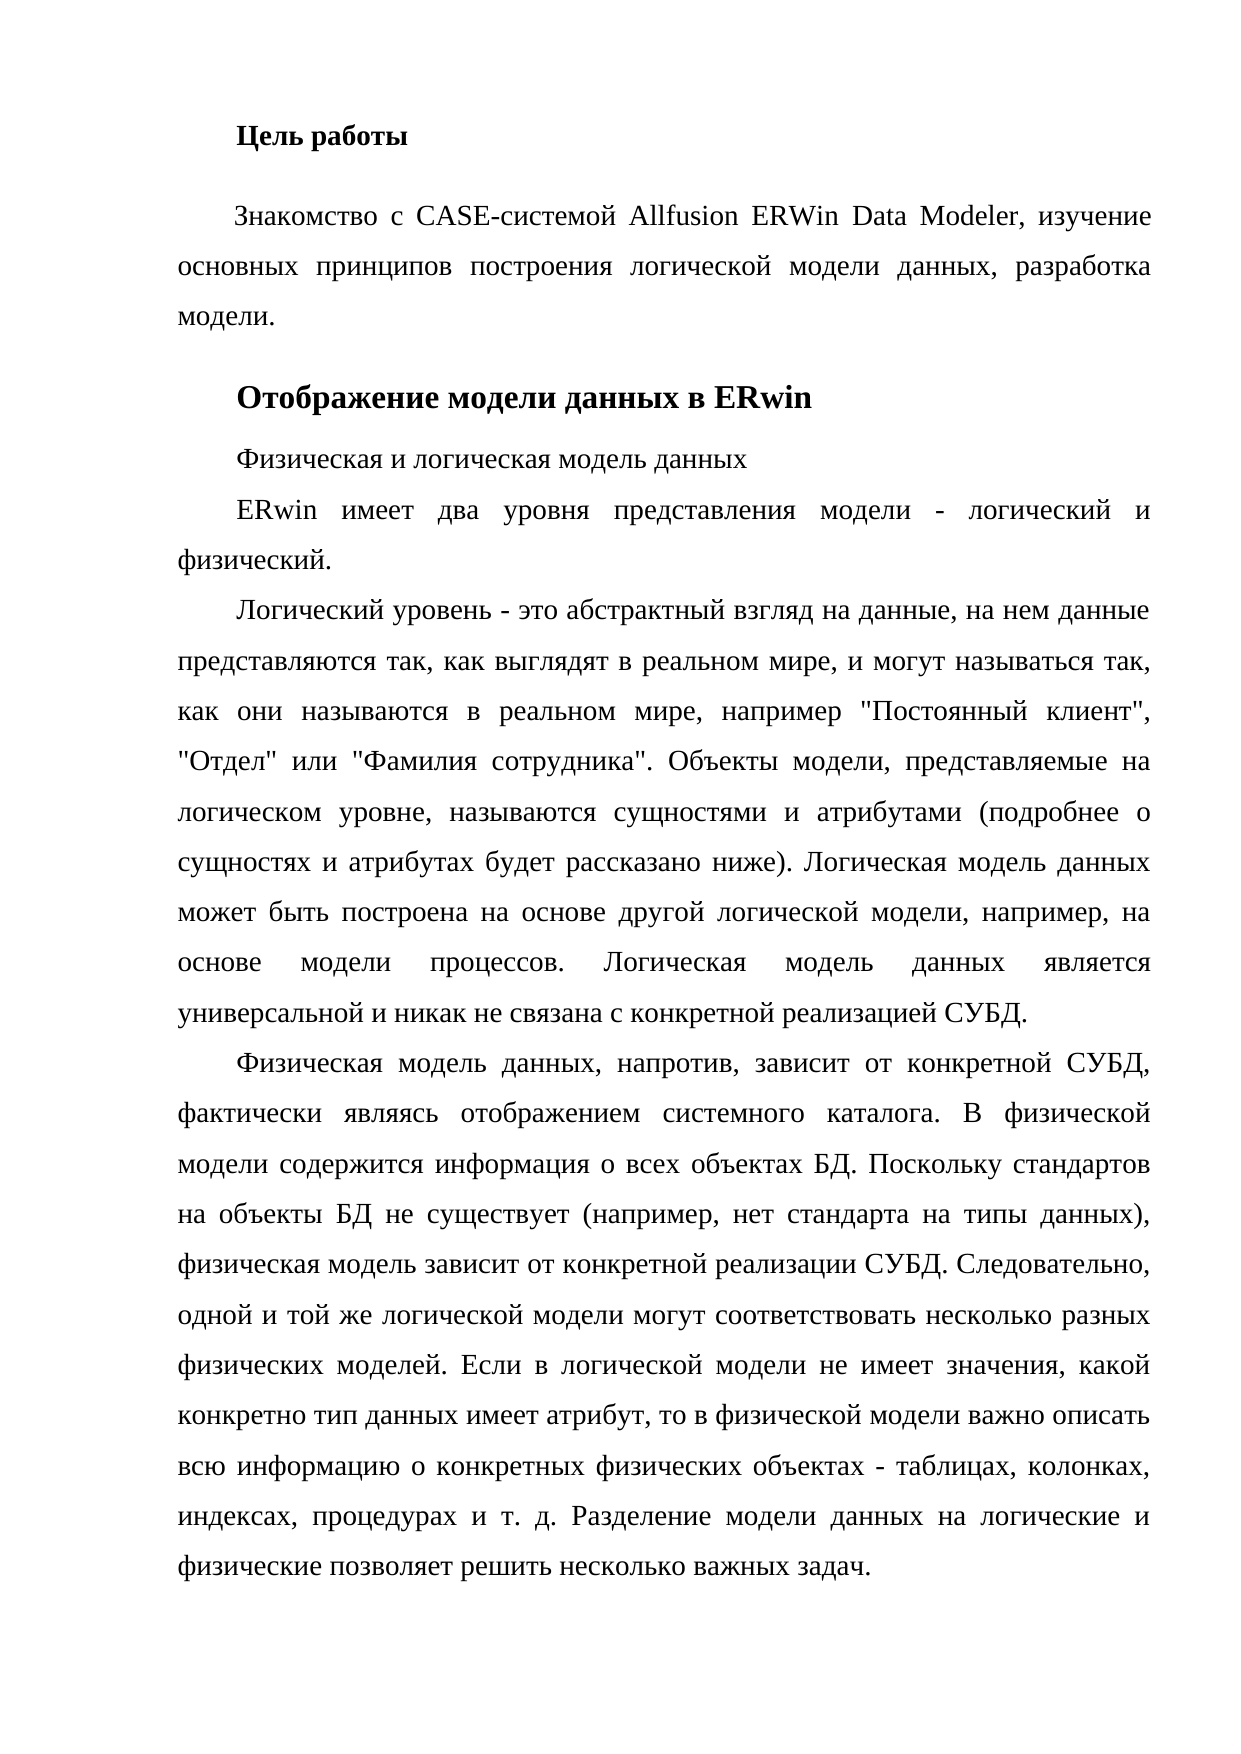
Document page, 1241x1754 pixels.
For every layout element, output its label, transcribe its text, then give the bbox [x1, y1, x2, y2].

text Логический уровень - это абстрактный взгляд на данные, на нем данные представляются так, как выглядят в реальном мире, и могут называться так, как они называются в реальном мире, например "Постоянный клиент", "Отдел" или "Фамилия сотрудника". Объекты модели, представляемые на логическом уровне, называются сущностями и атрибутами (подробнее о сущностях и атрибутах будет рассказано ниже). Логическая модель данных может быть построена на основе другой логической модели, например, на основе модели процессов. Логическая модель данных является универсальной и никак не связана с конкретной реализацией СУБД. [177, 592, 1152, 1028]
text Знакомство с CASE-системой Allfusion ERWin Data Modeler, изучение основных принципов построения логической модели данных, разработка модели. [177, 198, 1152, 332]
subtitle Физическая и логическая модель данных [177, 441, 1152, 475]
text ERwin имеет два уровня представления модели - логический и физический. [177, 492, 1152, 576]
subtitle Отображение модели данных в ERwin [177, 378, 1152, 416]
subtitle Цель работы [177, 118, 1152, 152]
text Физическая модель данных, напротив, зависит от конкретной СУБД, фактически являясь отображением системного каталога. В физической модели содержится информация о всех объектах БД. Поскольку стандартов на объекты БД не существует (например, нет стандарта на типы данных), физическая модель зависит от конкретной реализации СУБД. Следовательно, одной и той же логической модели могут соответствовать несколько разных физических моделей. Если в логической модели не имеет значения, какой конкретно тип данных имеет атрибут, то в физической модели важно описать всю информацию о конкретных физических объектах - таблицах, колонках, индексах, процедурах и т. д. Разделение модели данных на логические и физические позволяет решить несколько важных задач. [177, 1045, 1152, 1582]
